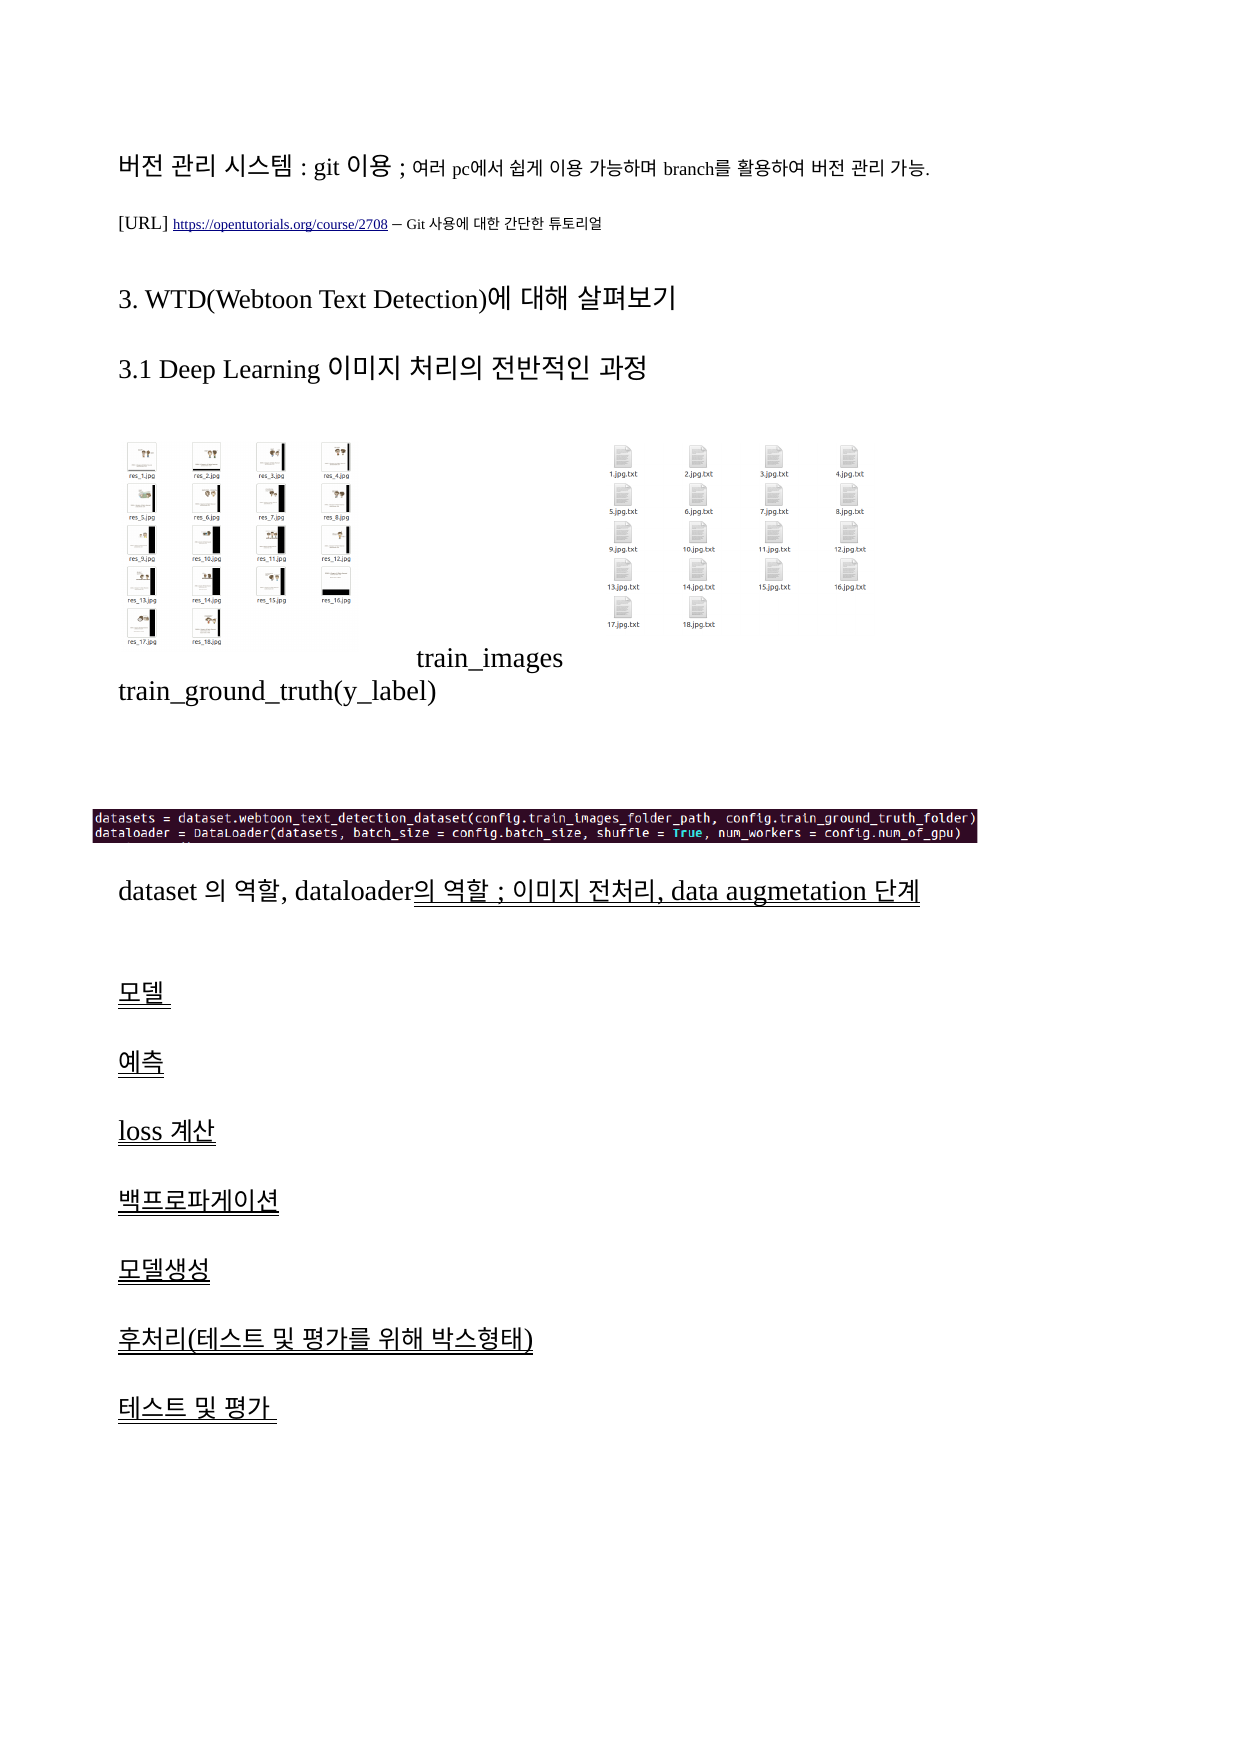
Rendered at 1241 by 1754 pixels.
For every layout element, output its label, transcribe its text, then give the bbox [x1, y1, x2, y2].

picture [92, 809, 978, 843]
text loss 계산 [118, 1112, 1122, 1148]
text 예측 [118, 1043, 1122, 1079]
text 백프로파게이션 [118, 1181, 1122, 1217]
picture [606, 443, 875, 636]
text 3. WTD(Webtoon Text Detection)에 대해 살펴보기 [118, 277, 1122, 316]
text 버전 관리 시스템 : git 이용 ; 여러 pc에서 쉽게 이용 가능하며 branch를 활용하여 버전 관리 가능. [118, 147, 1122, 183]
text 3.1 Deep Learning 이미지 처리의 전반적인 과정 [118, 347, 1122, 386]
picture [121, 441, 359, 652]
text train_images train_ground_truth(y_label) [118, 641, 1122, 707]
text [URL] https://opentutorials.org/course/2708 – Git 사용에 대한 간단한 튜토리얼 [118, 212, 1122, 234]
text 후처리(테스트 및 평가를 위해 박스형태) [118, 1319, 1122, 1356]
text 테스트 및 평가 [118, 1388, 1122, 1425]
text dataset 의 역할, dataloader의 역할 ; 이미지 전처리, data augmetation 단계 [118, 871, 1122, 908]
text 모델생성 [118, 1250, 1122, 1286]
text 모델 [118, 973, 1122, 1010]
